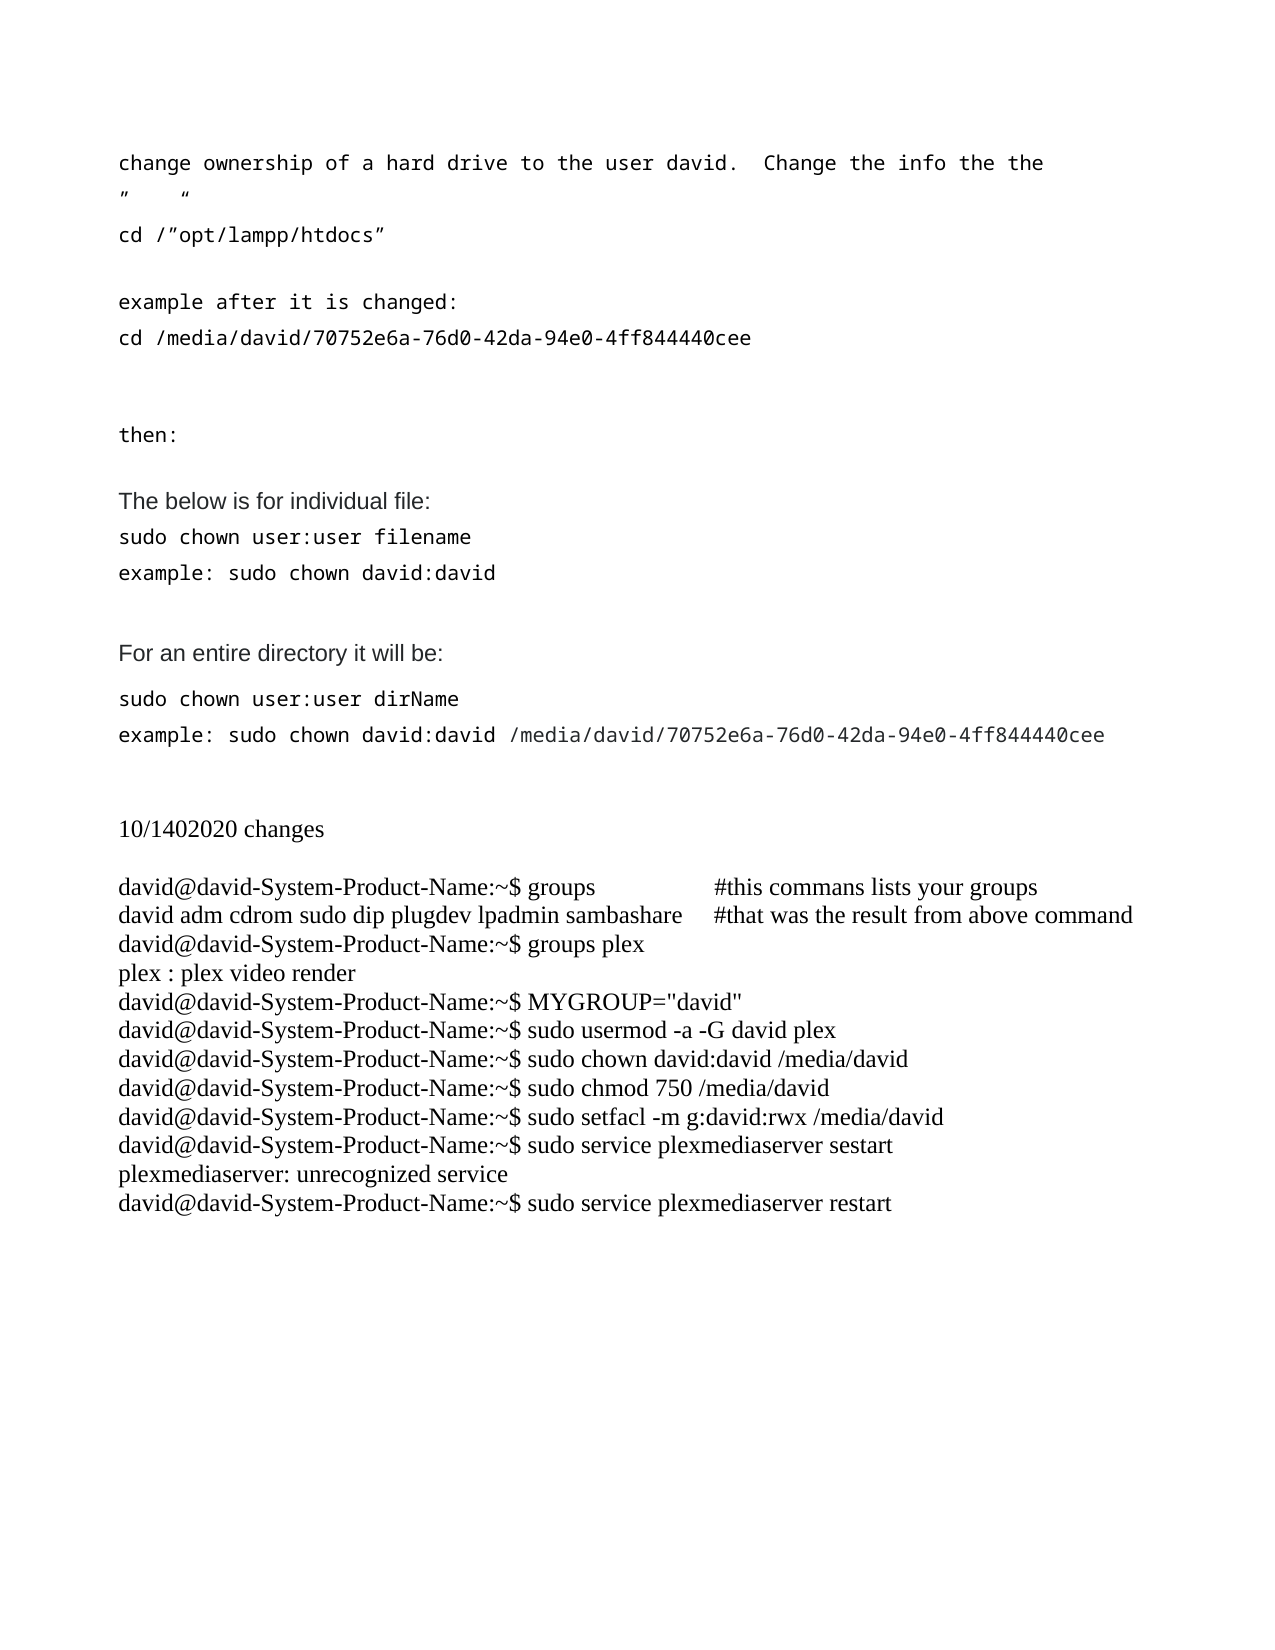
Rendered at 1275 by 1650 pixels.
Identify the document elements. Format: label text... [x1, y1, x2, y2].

text david@david-System-Product-Name:~$ MYGROUP="david" [118, 987, 1157, 1016]
text change ownership of a hard drive to the user david. Change the info the the [118, 149, 1157, 177]
text 10/1402020 changes [118, 814, 1157, 843]
text sudo chown user:user filename [118, 522, 1157, 550]
text david@david-System-Product-Name:~$ sudo setfacl -m g:david:rwx /media/david [118, 1102, 1157, 1131]
text sudo chown user:user dirName example: sudo chown david:david /media/david/70752e6a-76d0-42da-94e0-4ff844440cee [118, 685, 1157, 749]
text For an entire directory it will be: [118, 639, 1157, 666]
text example: sudo chown david:david [118, 558, 1157, 586]
text david@david-System-Product-Name:~$ sudo service plexmediaserver restart [118, 1188, 1157, 1217]
text The below is for individual file: [118, 487, 1157, 514]
text david@david-System-Product-Name:~$ sudo chmod 750 /media/david [118, 1073, 1157, 1102]
text david adm cdrom sudo dip plugdev lpadmin sambashare #that was the result from above command [118, 901, 1157, 929]
text then: [118, 421, 1157, 448]
text david@david-System-Product-Name:~$ sudo service plexmediaserver sestart [118, 1131, 1157, 1159]
text plex : plex video render [118, 958, 1157, 987]
text example after it is changed: [118, 287, 1157, 315]
text david@david-System-Product-Name:~$ groups plex [118, 929, 1157, 958]
text cd /media/david/70752e6a-76d0-42da-94e0-4ff844440cee [118, 323, 1157, 351]
text david@david-System-Product-Name:~$ groups #this commans lists your groups [118, 872, 1157, 901]
text plexmediaserver: unrecognized service [118, 1159, 1157, 1188]
text ” “ [118, 185, 1157, 212]
text david@david-System-Product-Name:~$ sudo chown david:david /media/david [118, 1044, 1157, 1073]
text cd /”opt/lampp/htdocs” [118, 221, 1157, 248]
text david@david-System-Product-Name:~$ sudo usermod -a -G david plex [118, 1016, 1157, 1044]
